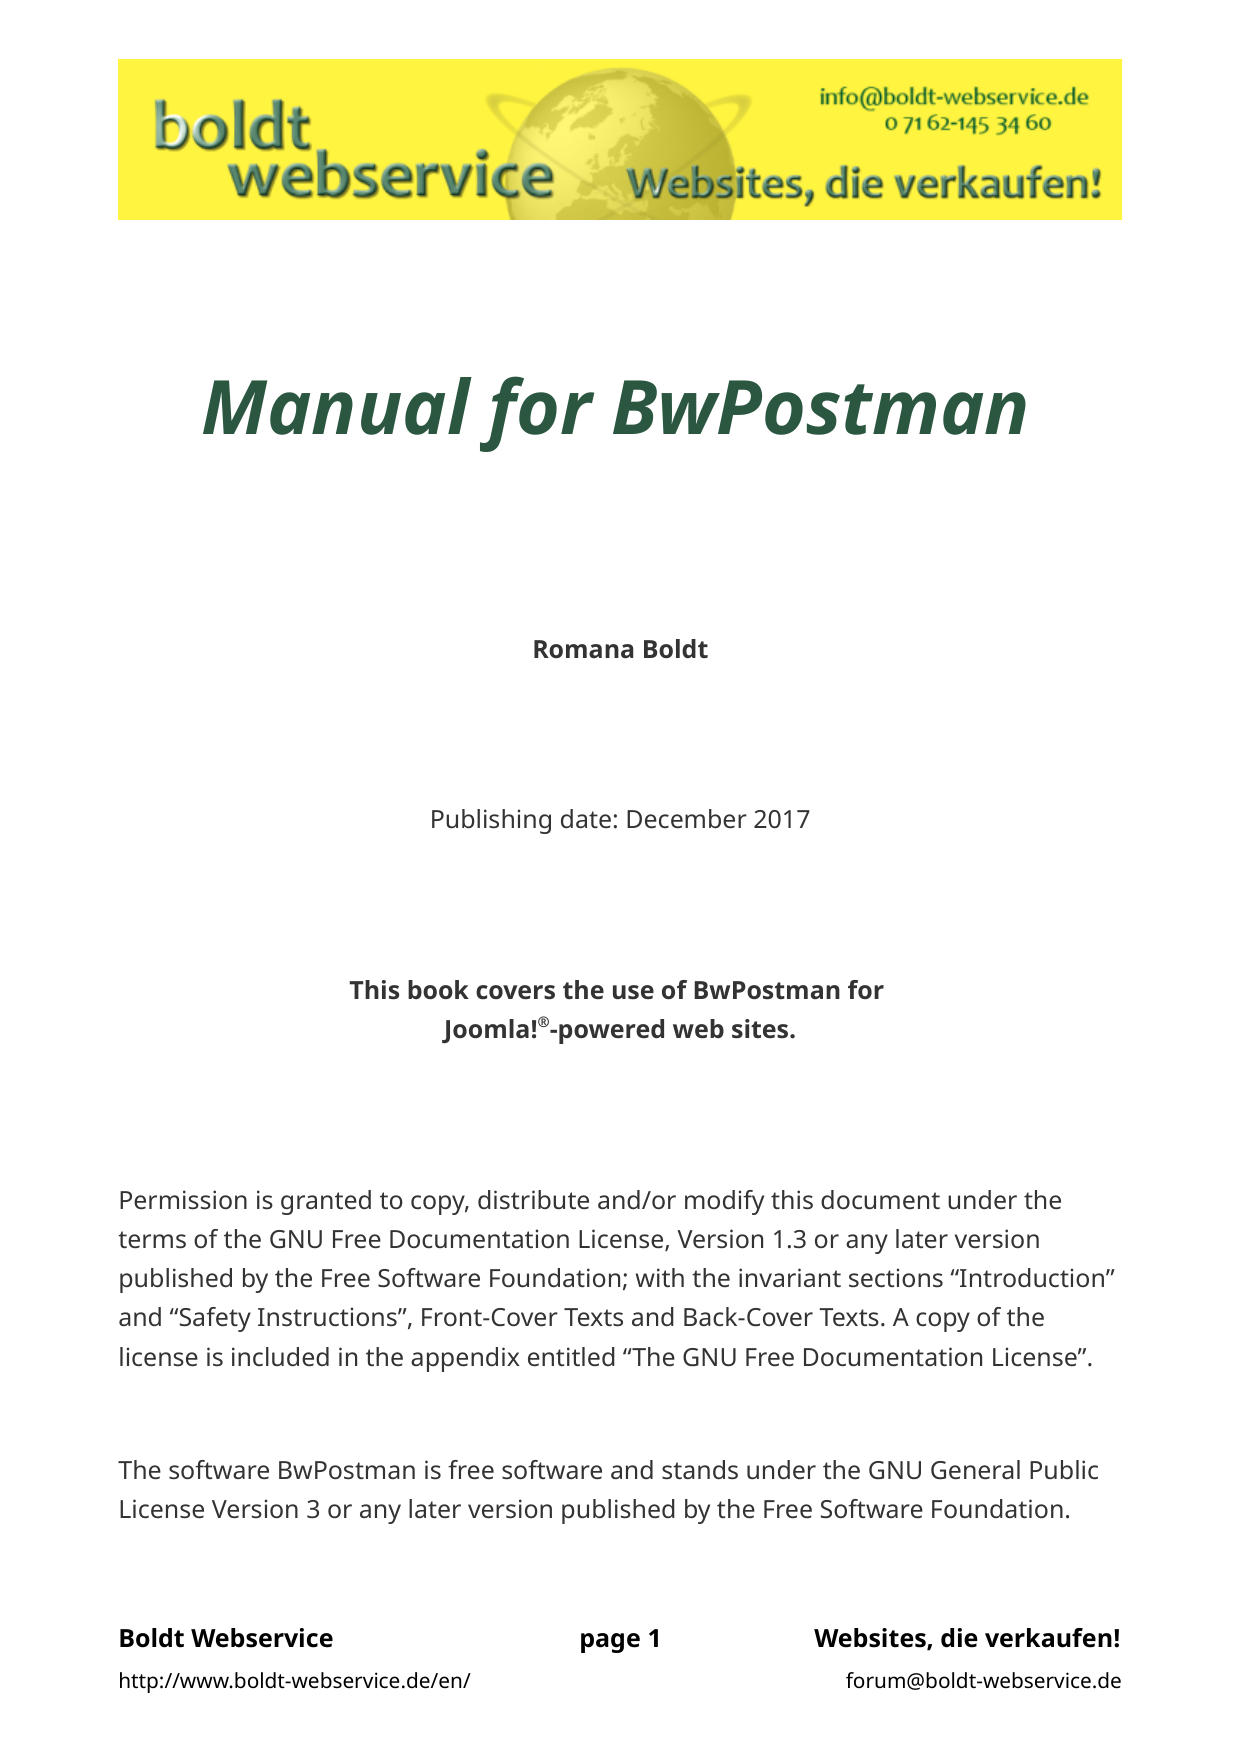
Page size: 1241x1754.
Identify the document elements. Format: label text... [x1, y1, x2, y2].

picture [118, 59, 1123, 220]
text This book covers the use of BwPostman for Joomla!®-powered web sites. [118, 973, 1122, 1046]
text Permission is granted to copy, distribute and/or modify this document under the terms of the GNU Free Documentation License, Version 1.3 or any later version published by the Free Software Foundation; with the invariant sections “Introduction” and “Safety Instructions”, Front-Cover Texts and Back-Cover Texts. A copy of the license is included in the appendix entitled “The GNU Free Documentation License”. [118, 1183, 1122, 1373]
text Romana Boldt [118, 632, 1122, 666]
text The software BwPostman is free software and stands under the GNU General Public License Version 3 or any later version published by the Free Software Foundation. [118, 1453, 1122, 1526]
text Publishing date: December 2017 [118, 802, 1122, 836]
text Manual for BwPostman [118, 354, 1122, 457]
